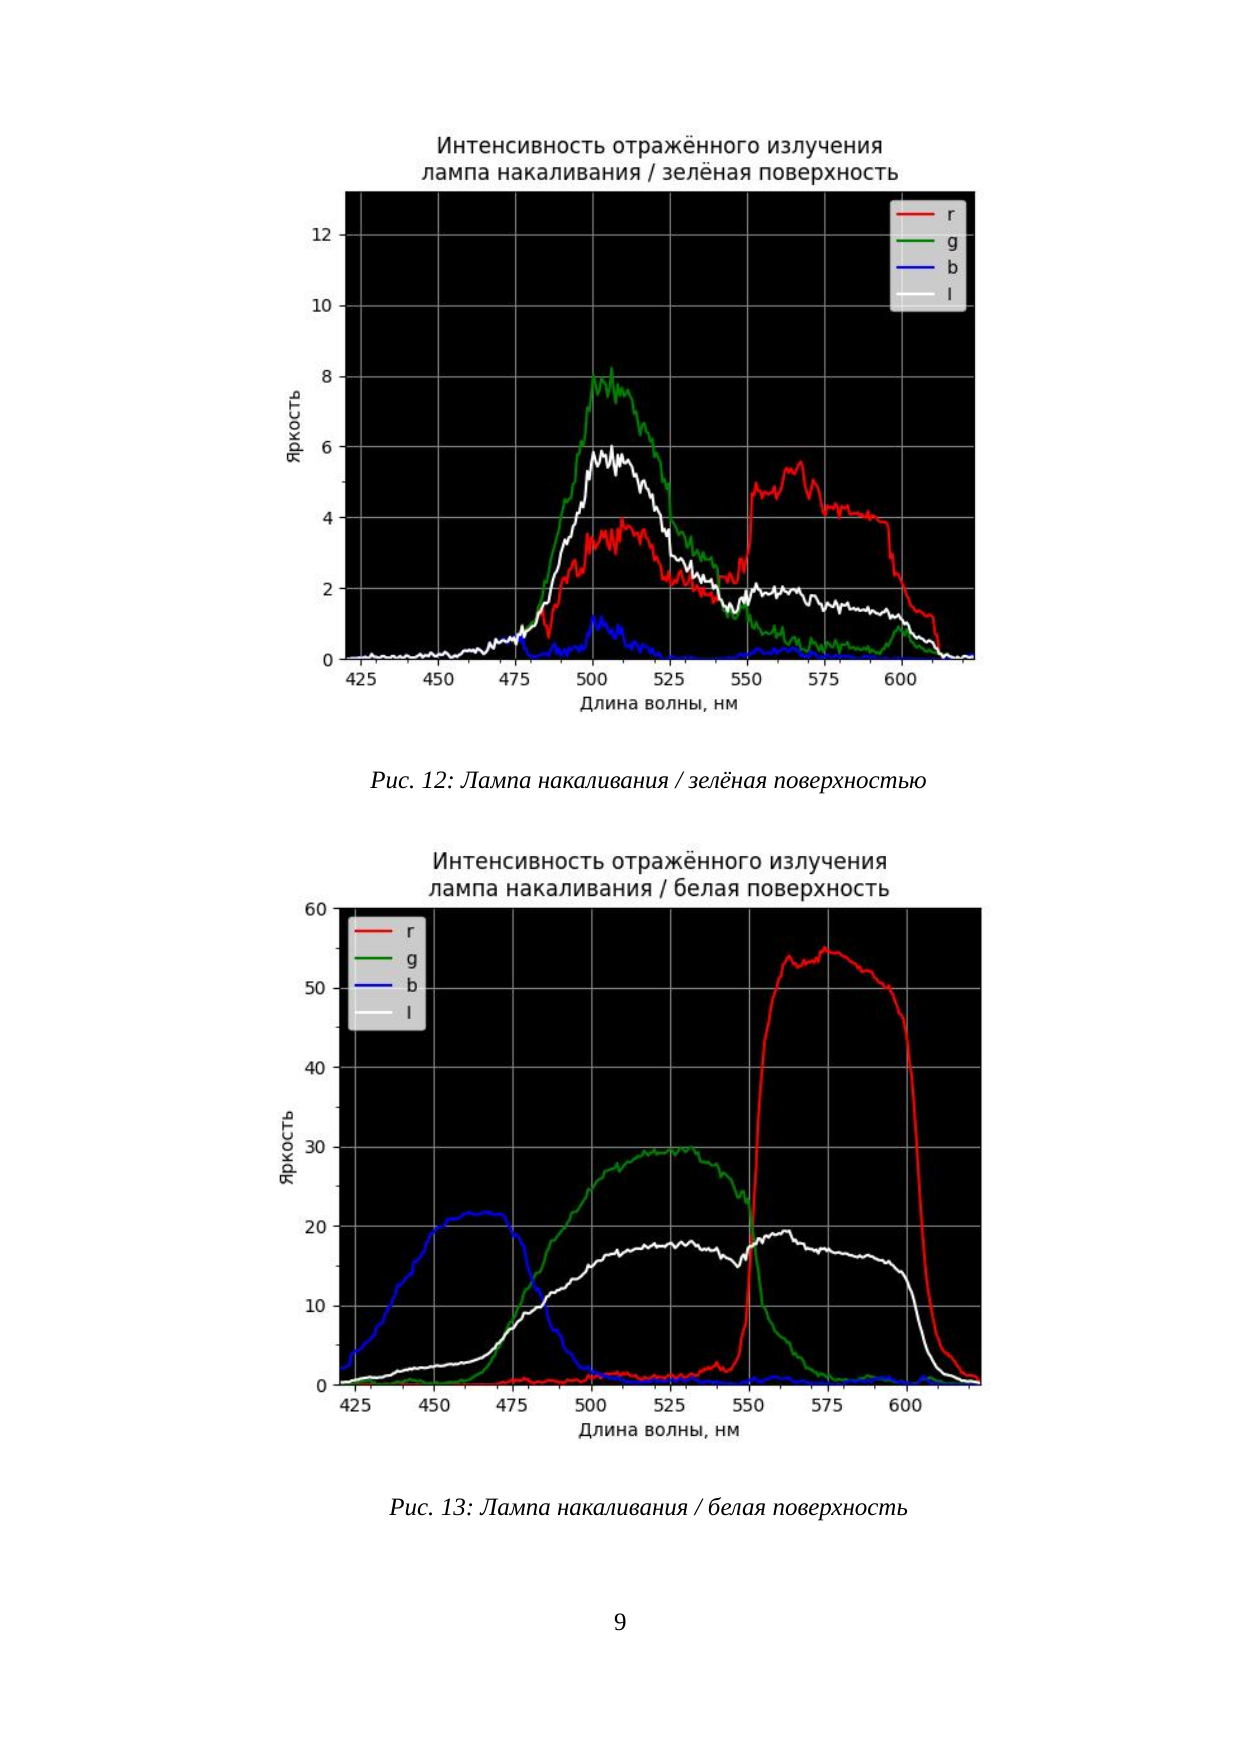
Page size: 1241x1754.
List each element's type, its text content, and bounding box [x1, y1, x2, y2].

text Рис. 12: Лампа накаливания / зелёная поверхностью [118, 765, 1122, 794]
picture [236, 833, 1063, 1453]
text Рис. 13: Лампа накаливания / белая поверхность [118, 1492, 1122, 1521]
picture [244, 118, 1055, 726]
